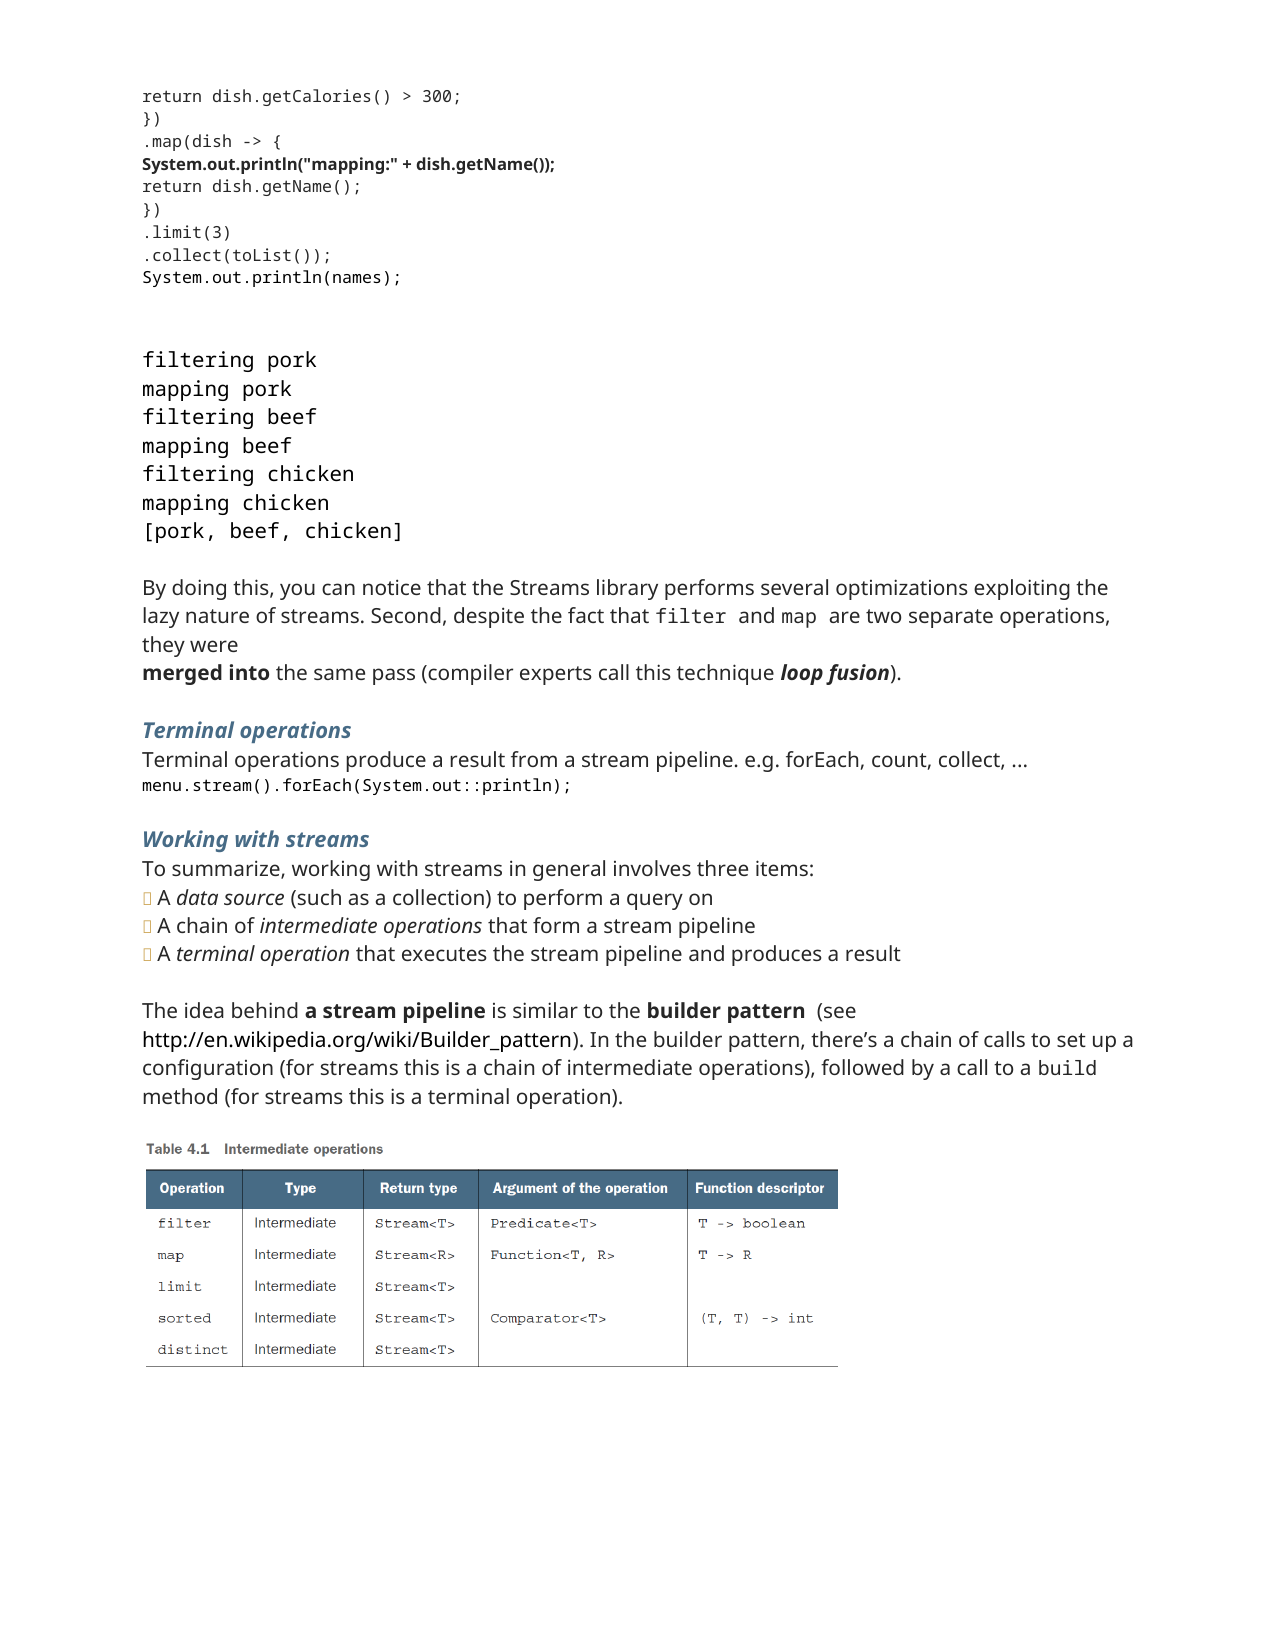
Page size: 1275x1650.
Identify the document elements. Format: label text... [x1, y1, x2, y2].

text [pork, beef, chicken] [142, 516, 1149, 544]
text filtering pork [142, 345, 1149, 374]
text mapping chicken [142, 488, 1149, 516]
text .map(dish -> { [142, 129, 1149, 152]
text  A chain of intermediate operations that form a stream pipeline [142, 911, 1149, 939]
text mapping pork [142, 374, 1149, 402]
text }) [142, 107, 1149, 129]
text By doing this, you can notice that the Streams library performs several optimizations exploiting the lazy nature of streams. Second, despite the fact that filter and map are two separate operations, they were [142, 573, 1149, 658]
text Terminal operations produce a result from a stream pipeline. e.g. forEach, count, collect, ... [142, 745, 1149, 773]
text Working with streams [142, 824, 1149, 854]
text The idea behind a stream pipeline is similar to the builder pattern (see http://en.wikipedia.org/wiki/Builder_pattern). In the builder pattern, there’s a chain of calls to set up a configuration (for streams this is a chain of intermediate operations), followed by a call to a build method (for streams this is a terminal operation). [142, 996, 1149, 1110]
text .collect(toList()); [142, 243, 1149, 266]
text .limit(3) [142, 220, 1149, 243]
text merged into the same pass (compiler experts call this technique loop fusion). [142, 658, 1149, 687]
text menu.stream().forEach(System.out::println); [142, 773, 1149, 796]
text filtering beef [142, 402, 1149, 431]
text System.out.println(names); [142, 266, 1149, 288]
text  A terminal operation that executes the stream pipeline and produces a result [142, 939, 1149, 968]
text  A data source (such as a collection) to perform a query on [142, 883, 1149, 911]
text return dish.getName(); [142, 175, 1149, 198]
text mapping beef [142, 431, 1149, 459]
text return dish.getCalories() > 300; [142, 84, 1149, 107]
text }) [142, 198, 1149, 220]
text Terminal operations [142, 715, 1149, 745]
text System.out.println("mapping:" + dish.getName()); [142, 152, 1149, 175]
text filtering chicken [142, 459, 1149, 488]
text To summarize, working with streams in general involves three items: [142, 854, 1149, 883]
